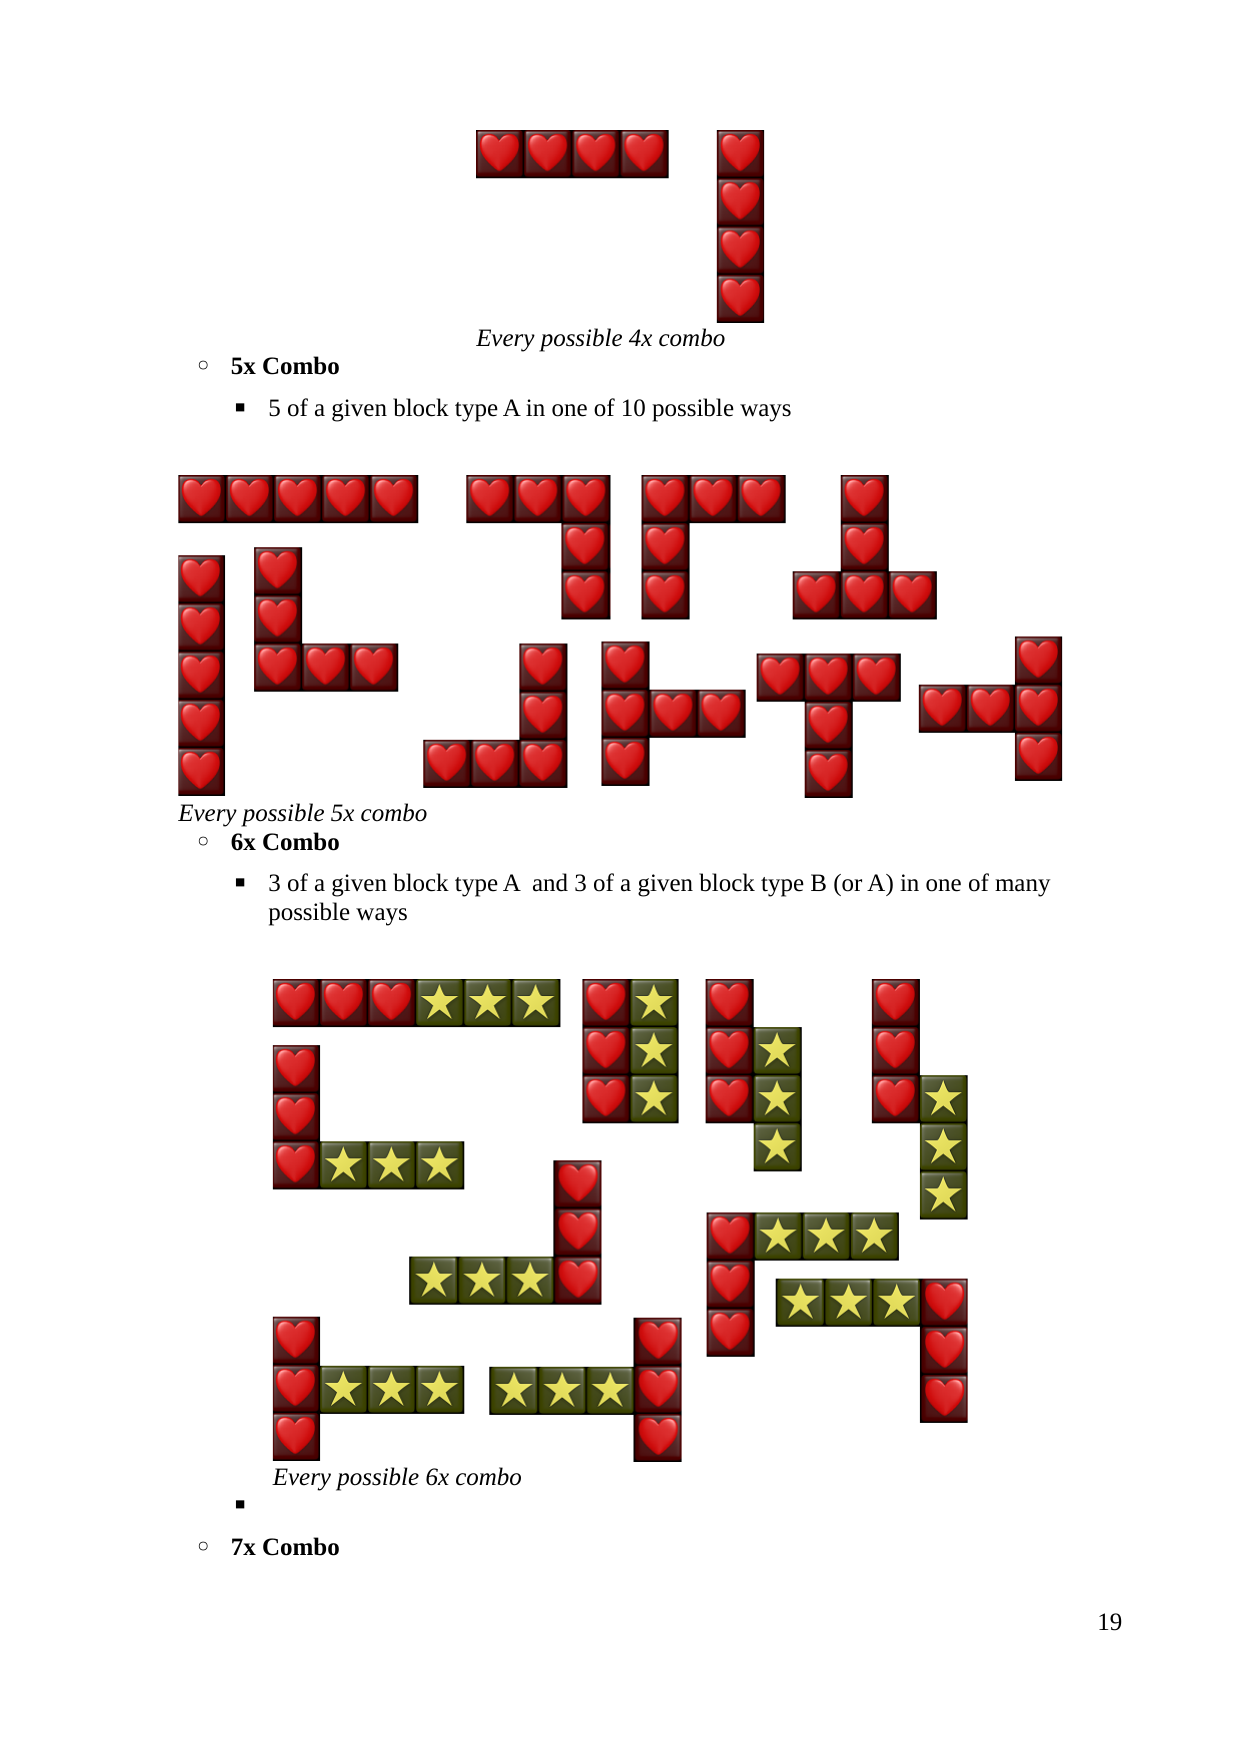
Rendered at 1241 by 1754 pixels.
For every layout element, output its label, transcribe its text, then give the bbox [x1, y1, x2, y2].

list Every possible 5x combo [178, 799, 1062, 827]
picture [272, 979, 968, 1462]
list 5 of a given block type A in one of 10 possible ways [231, 393, 1122, 450]
picture [476, 130, 765, 323]
picture [178, 475, 1063, 799]
list 3 of a given block type A and 3 of a given block type B (or A) in one of many possible ways [231, 868, 1122, 954]
list 7x Combo [193, 1532, 1122, 1560]
list Every possible 4x combo [476, 323, 764, 351]
list 5x Combo [193, 118, 1122, 380]
list 6x Combo [178, 463, 1122, 856]
list Every possible 6x combo [273, 1462, 967, 1490]
